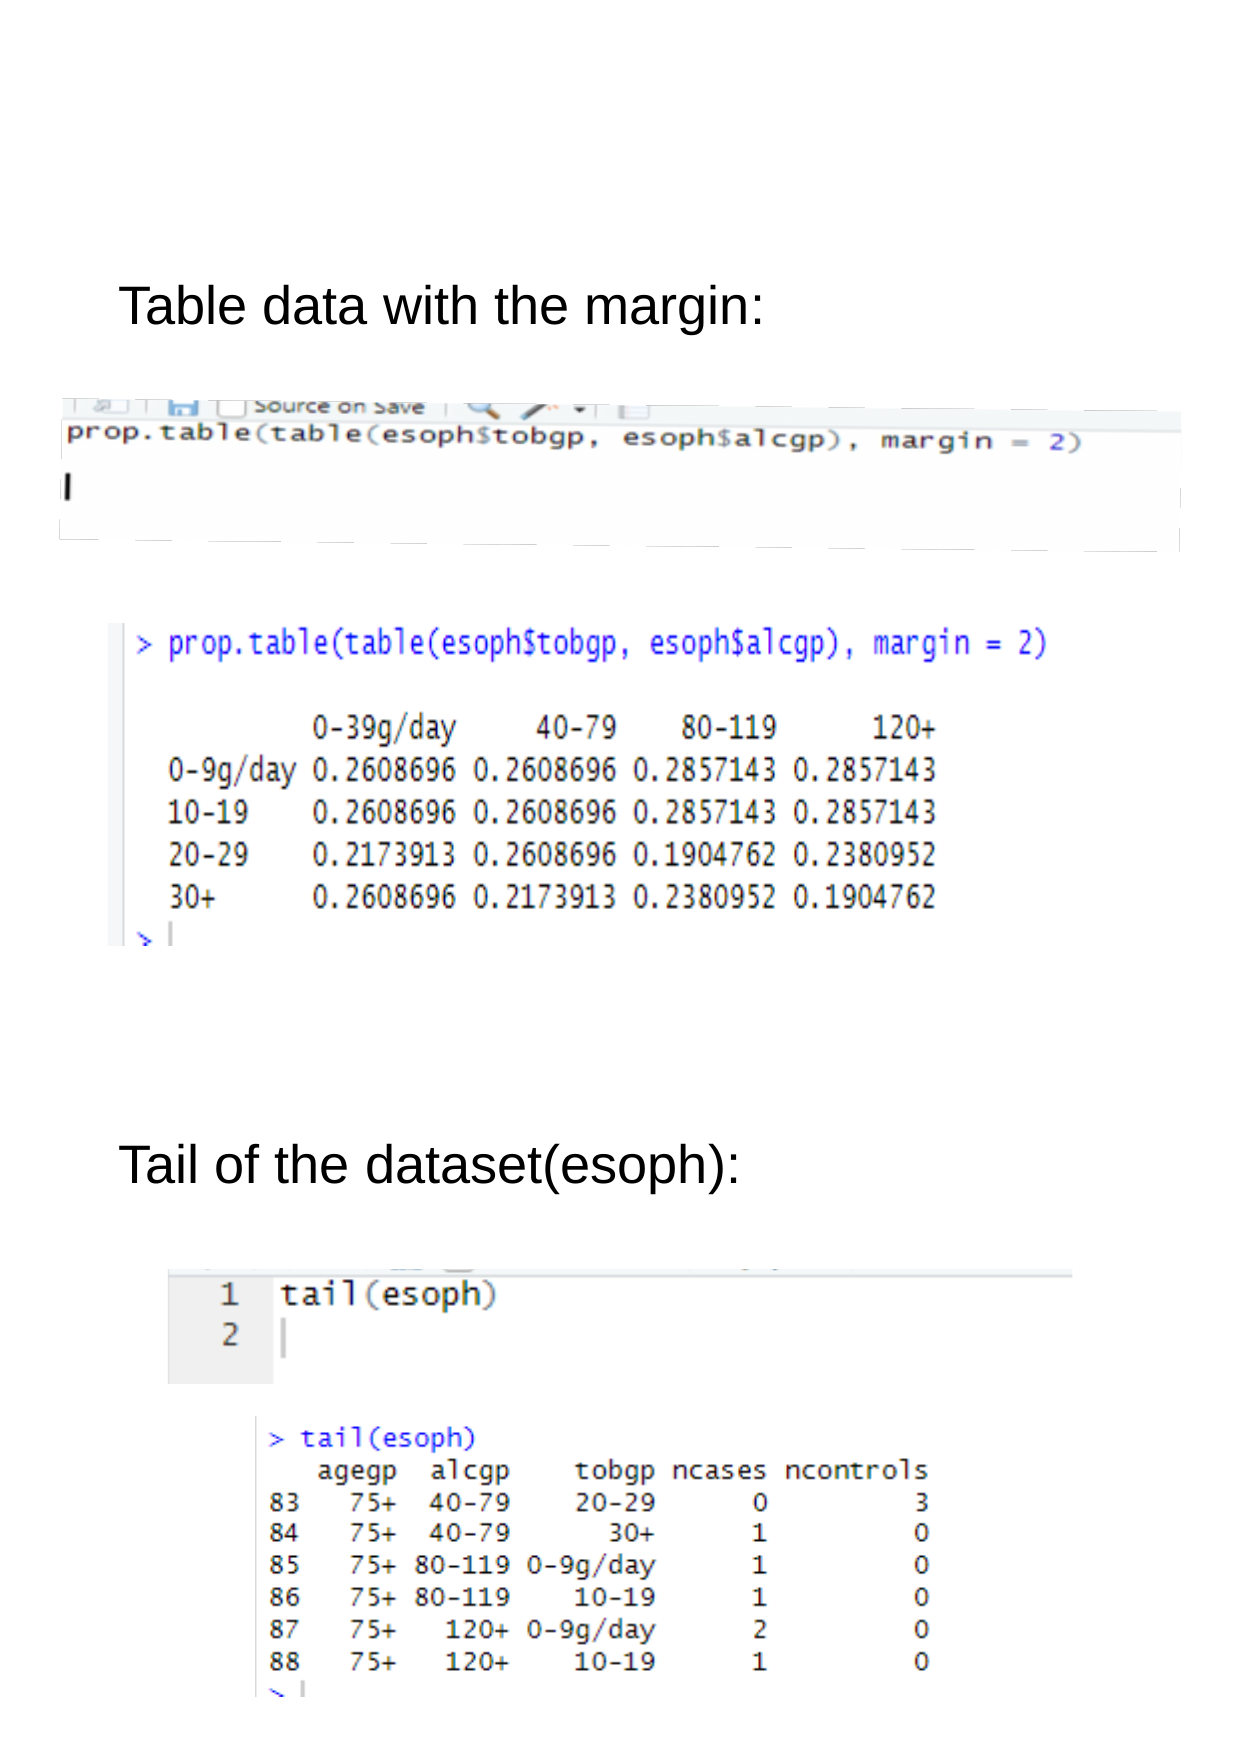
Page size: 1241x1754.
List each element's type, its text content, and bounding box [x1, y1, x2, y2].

picture [255, 1416, 986, 1697]
text Table data with the margin: [118, 274, 1122, 336]
picture [59, 398, 1182, 552]
picture [167, 1269, 1073, 1384]
text Tail of the dataset(esoph): [118, 1132, 1122, 1195]
picture [107, 623, 1128, 946]
